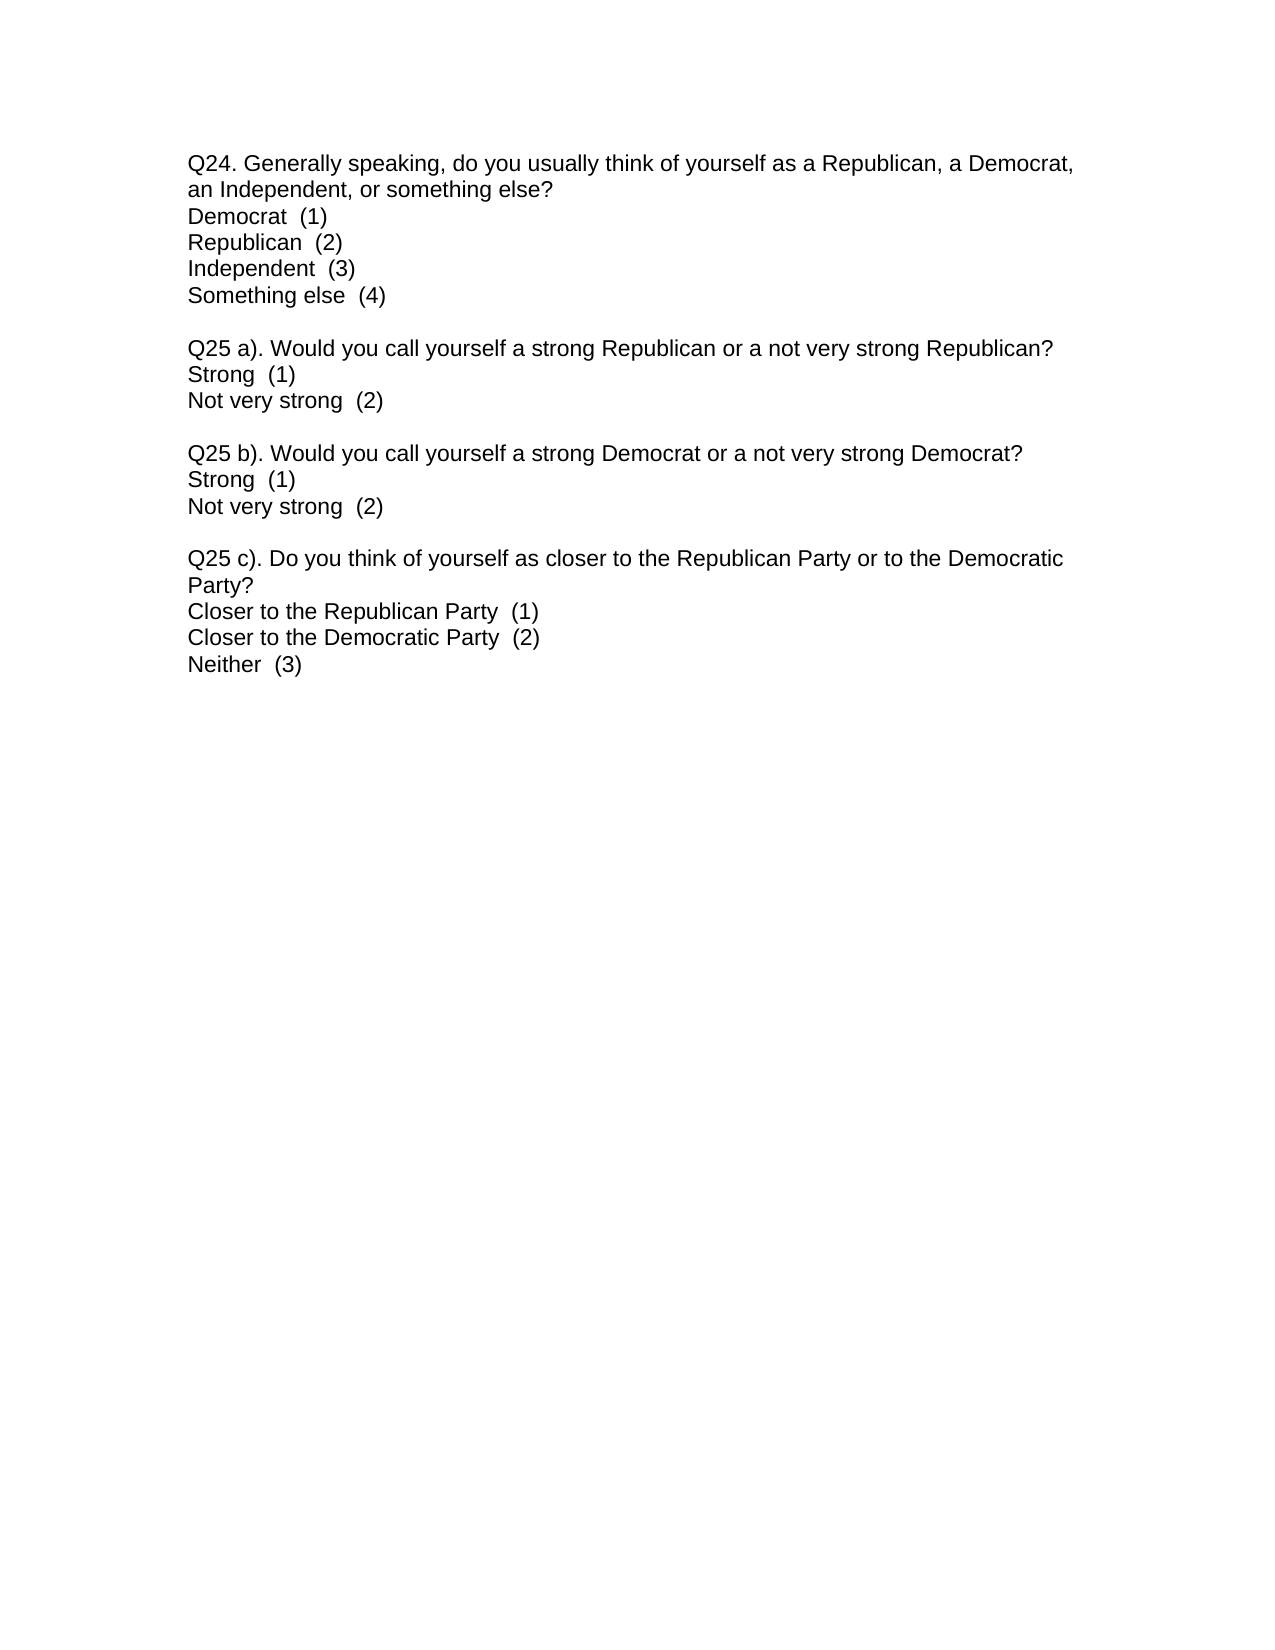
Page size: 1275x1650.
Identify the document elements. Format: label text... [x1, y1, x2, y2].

text Q25 c). Do you think of yourself as closer to the Republican Party or to the Democratic Party? [187, 545, 1087, 598]
text Republican (2) [187, 229, 1087, 255]
text Neither (3) [187, 651, 1087, 677]
text Closer to the Republican Party (1) [187, 598, 1087, 624]
text Independent (3) [187, 255, 1087, 282]
text Democrat (1) [187, 203, 1087, 229]
text Strong (1) [187, 466, 1087, 493]
text Q25 a). Would you call yourself a strong Republican or a not very strong Republican? [187, 334, 1087, 361]
text Q24. Generally speaking, do you usually think of yourself as a Republican, a Democrat, an Independent, or something else? [187, 150, 1087, 203]
text Not very strong (2) [187, 493, 1087, 519]
text Q25 b). Would you call yourself a strong Democrat or a not very strong Democrat? [187, 440, 1087, 466]
text Something else (4) [187, 282, 1087, 308]
text Closer to the Democratic Party (2) [187, 624, 1087, 651]
text Strong (1) [187, 361, 1087, 387]
text Not very strong (2) [187, 387, 1087, 413]
